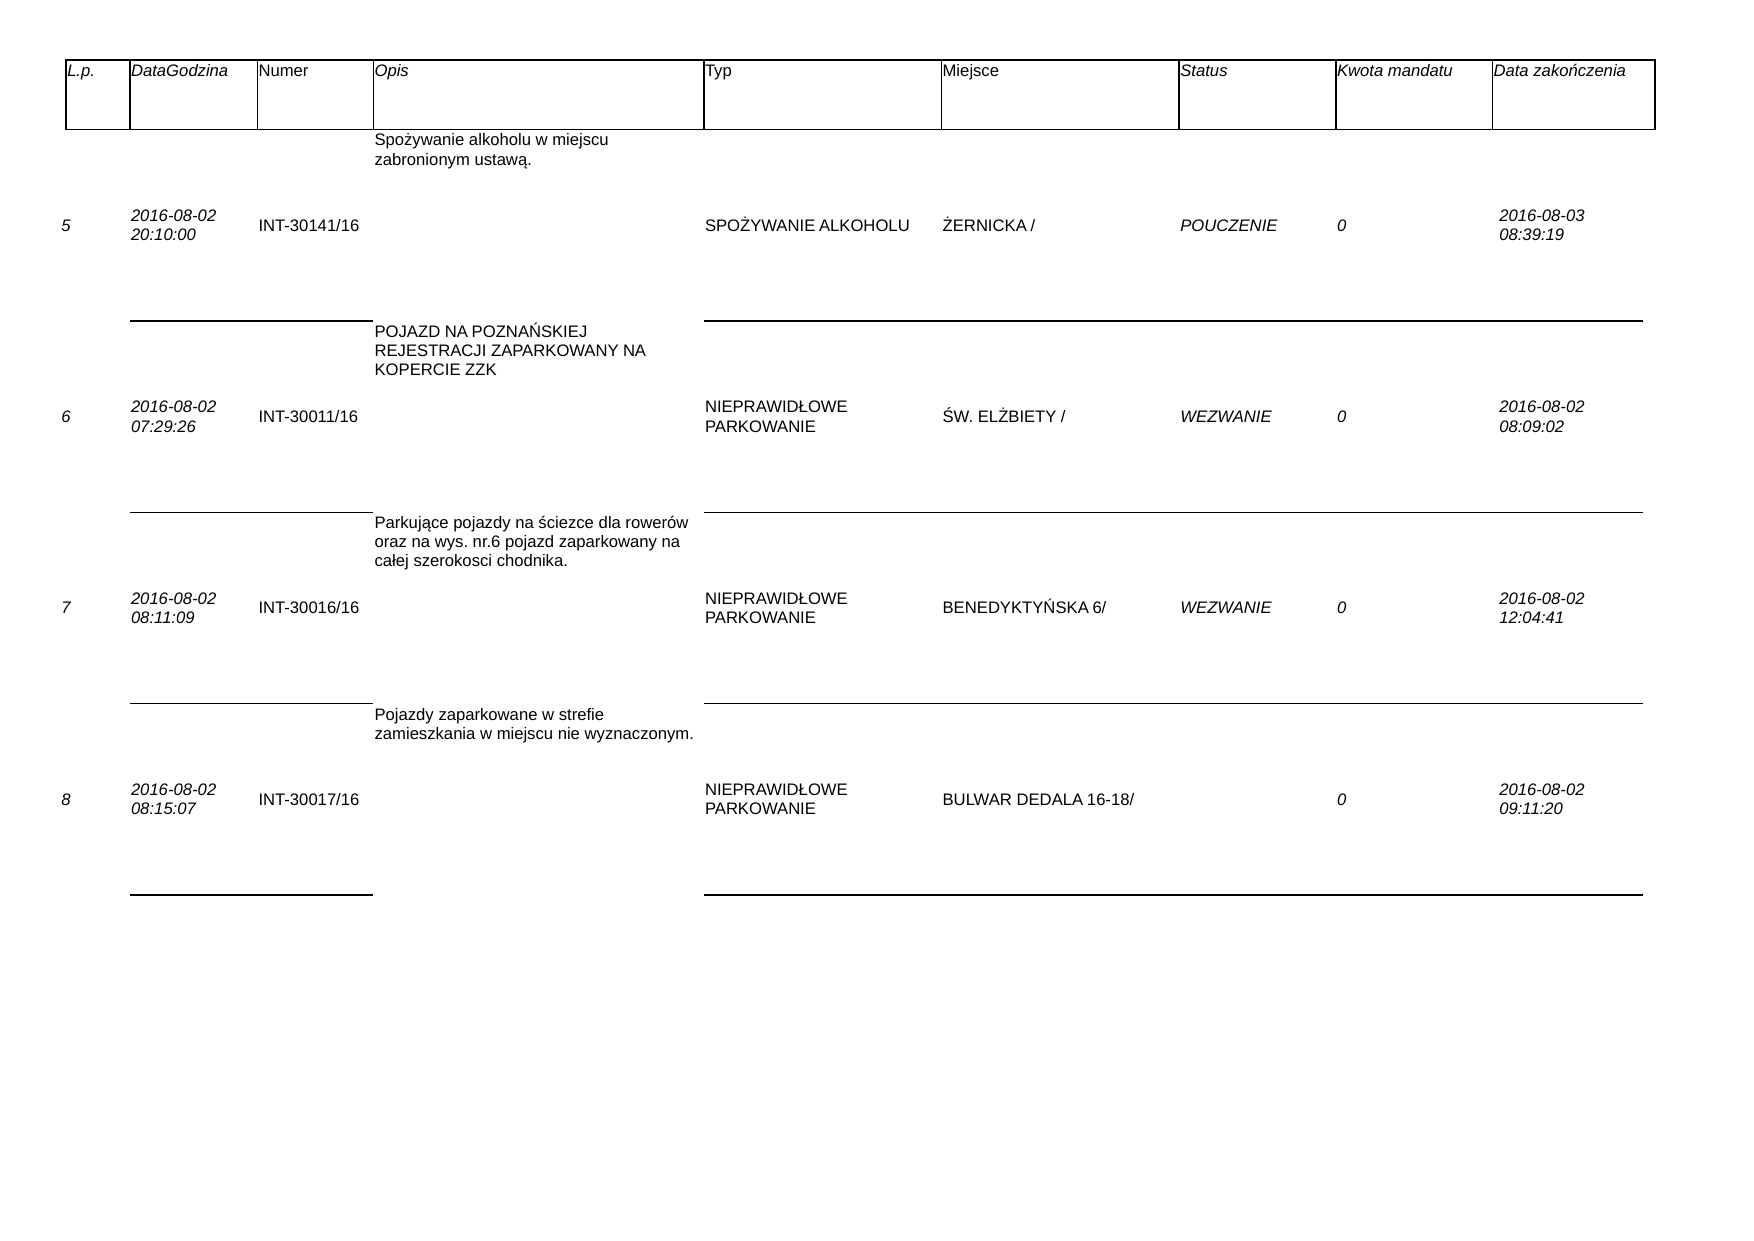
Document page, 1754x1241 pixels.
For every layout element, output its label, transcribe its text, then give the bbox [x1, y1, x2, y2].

table_cell INT-30016/16 [257, 513, 373, 703]
table_cell 2016-08-02 08:09:02 [1498, 322, 1643, 511]
table_cell 2016-08-02 08:15:07 [130, 704, 257, 894]
table_cell [1643, 130, 1655, 320]
table_cell [1643, 511, 1655, 703]
table_cell NIEPRAWIDŁOWE PARKOWANIE [704, 322, 941, 511]
table_cell BULWAR DEDALA 16-18/ [941, 704, 1179, 894]
table_cell 2016-08-03 08:39:19 [1498, 130, 1643, 320]
table_cell 8 [60, 703, 130, 894]
table_header Data zakończenia [1493, 61, 1654, 129]
table_cell NIEPRAWIDŁOWE PARKOWANIE [704, 513, 941, 703]
table_cell [1179, 704, 1336, 894]
table_cell [1643, 703, 1655, 894]
table_cell Parkujące pojazdy na ściezce dla rowerów oraz na wys. nr.6 pojazd zaparkowany na całej szerokosci chodnika. [373, 511, 704, 703]
table_cell WEZWANIE [1179, 513, 1336, 703]
table_cell 0 [1336, 130, 1498, 320]
table_cell BENEDYKTYŃSKA 6/ [941, 513, 1179, 703]
table_cell ŚW. ELŻBIETY / [941, 322, 1179, 511]
table_cell 7 [60, 511, 130, 703]
table_cell POUCZENIE [1179, 130, 1336, 320]
table_cell INT-30017/16 [257, 704, 373, 894]
table_cell 0 [1336, 704, 1498, 894]
table_header L.p. [67, 61, 129, 129]
table_cell INT-30141/16 [257, 130, 373, 320]
table_header Opis [374, 61, 703, 129]
table_cell Pojazdy zaparkowane w strefie zamieszkania w miejscu nie wyznaczonym. [373, 703, 704, 894]
table_cell INT-30011/16 [257, 322, 373, 511]
table_header Miejsce [942, 61, 1178, 129]
table_cell NIEPRAWIDŁOWE PARKOWANIE [704, 704, 941, 894]
table_header [60, 59, 65, 129]
table_cell 0 [1336, 513, 1498, 703]
table_cell 5 [60, 129, 130, 320]
table_cell Spożywanie alkoholu w miejscu zabronionym ustawą. [373, 130, 704, 320]
table_header Typ [705, 61, 941, 129]
table_header Status [1180, 61, 1335, 129]
table_header Kwota mandatu [1337, 61, 1492, 129]
table_cell 2016-08-02 20:10:00 [130, 130, 257, 320]
table_cell ŻERNICKA / [941, 130, 1179, 320]
table_cell 2016-08-02 08:11:09 [130, 513, 257, 703]
table_header Numer [258, 61, 373, 129]
table_header DataGodzina [131, 61, 257, 129]
table_cell POJAZD NA POZNAŃSKIEJ REJESTRACJI ZAPARKOWANY NA KOPERCIE ZZK [373, 320, 704, 511]
table_cell 6 [60, 320, 130, 511]
table_cell 2016-08-02 09:11:20 [1498, 704, 1643, 894]
table_cell 2016-08-02 07:29:26 [130, 322, 257, 511]
table_cell WEZWANIE [1179, 322, 1336, 511]
table_cell SPOŻYWANIE ALKOHOLU [704, 130, 941, 320]
table_cell [1643, 320, 1655, 511]
table_cell 0 [1336, 322, 1498, 511]
table_cell 2016-08-02 12:04:41 [1498, 513, 1643, 703]
